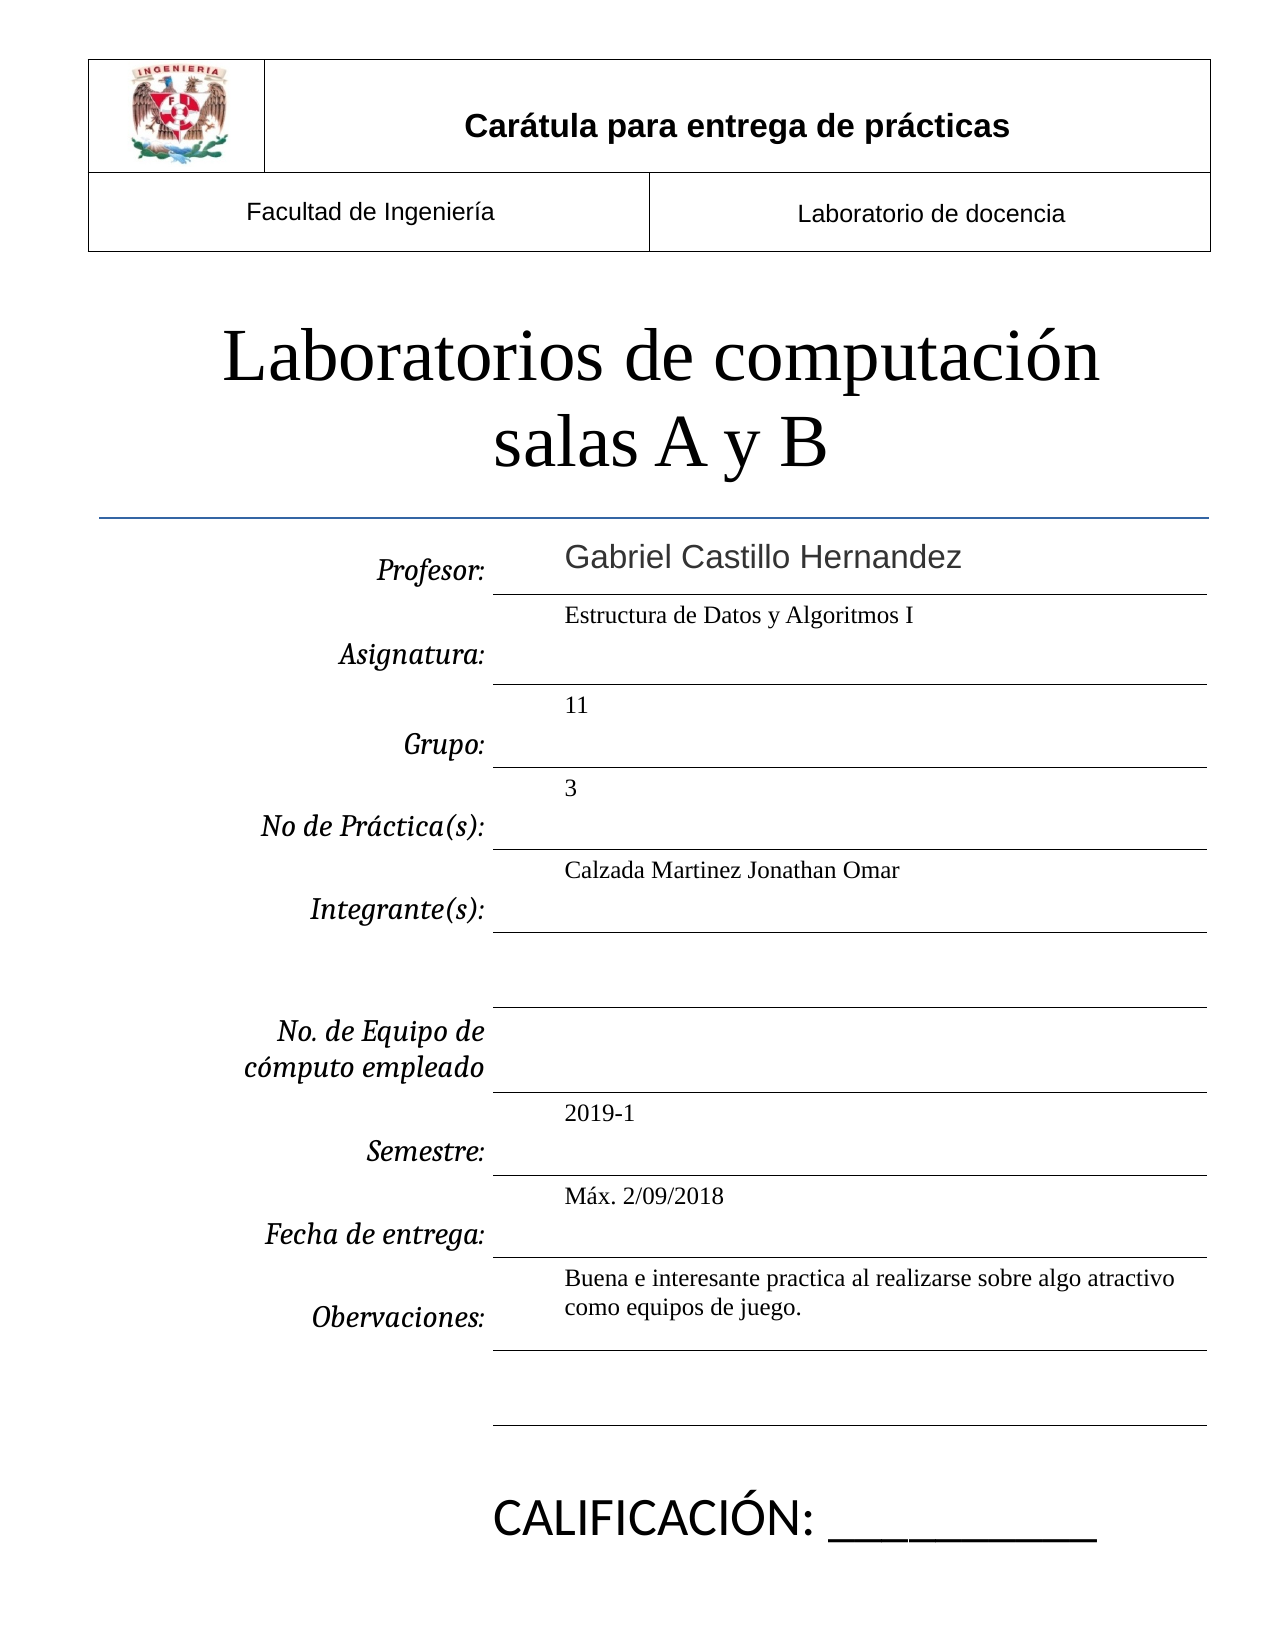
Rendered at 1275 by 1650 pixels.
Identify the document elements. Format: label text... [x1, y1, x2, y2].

table_cell Estructura de Datos y Algoritmos I [493, 595, 1207, 684]
table_header Profesor: [118, 519, 493, 594]
table_cell [118, 1350, 493, 1425]
table_cell [493, 933, 1207, 1007]
table_cell 2019-1 [493, 1093, 1207, 1174]
table_cell Buena e interesante practica al realizarse sobre algo atractivo como equipos de juego. [493, 1258, 1207, 1350]
table_header Gabriel Castillo Hernandez [493, 519, 1207, 594]
table_cell No. de Equipo de cómputo empleado [118, 1007, 493, 1091]
table_cell [493, 1351, 1207, 1425]
text Laboratorios de computación [118, 310, 1205, 396]
table_header [118, 511, 493, 517]
table_cell Fecha de entrega: [118, 1175, 493, 1257]
table_cell Facultad de Ingeniería [89, 173, 649, 251]
table_header [89, 60, 264, 172]
table_cell 11 [493, 685, 1207, 766]
table_cell 3 [493, 768, 1207, 849]
table_cell Máx. 2/09/2018 [493, 1176, 1207, 1257]
table_cell Laboratorio de docencia [650, 173, 1210, 251]
table_header Carátula para entrega de prácticas [265, 60, 1210, 172]
table_cell Grupo: [118, 684, 493, 766]
table_header [493, 511, 1207, 517]
table_cell Semestre: [118, 1091, 493, 1174]
table_cell No de Práctica(s): [118, 766, 493, 849]
text salas A y B [118, 396, 1205, 482]
table_cell Obervaciones: [118, 1257, 493, 1350]
table_cell [493, 1008, 1207, 1091]
picture [127, 60, 231, 167]
text CALIFICACIÓN: __________ [118, 1483, 1205, 1549]
table_cell Calzada Martinez Jonathan Omar [493, 850, 1207, 932]
table_cell Asignatura: [118, 594, 493, 684]
table_cell Integrante(s): [118, 849, 493, 932]
table_cell [118, 932, 493, 1007]
